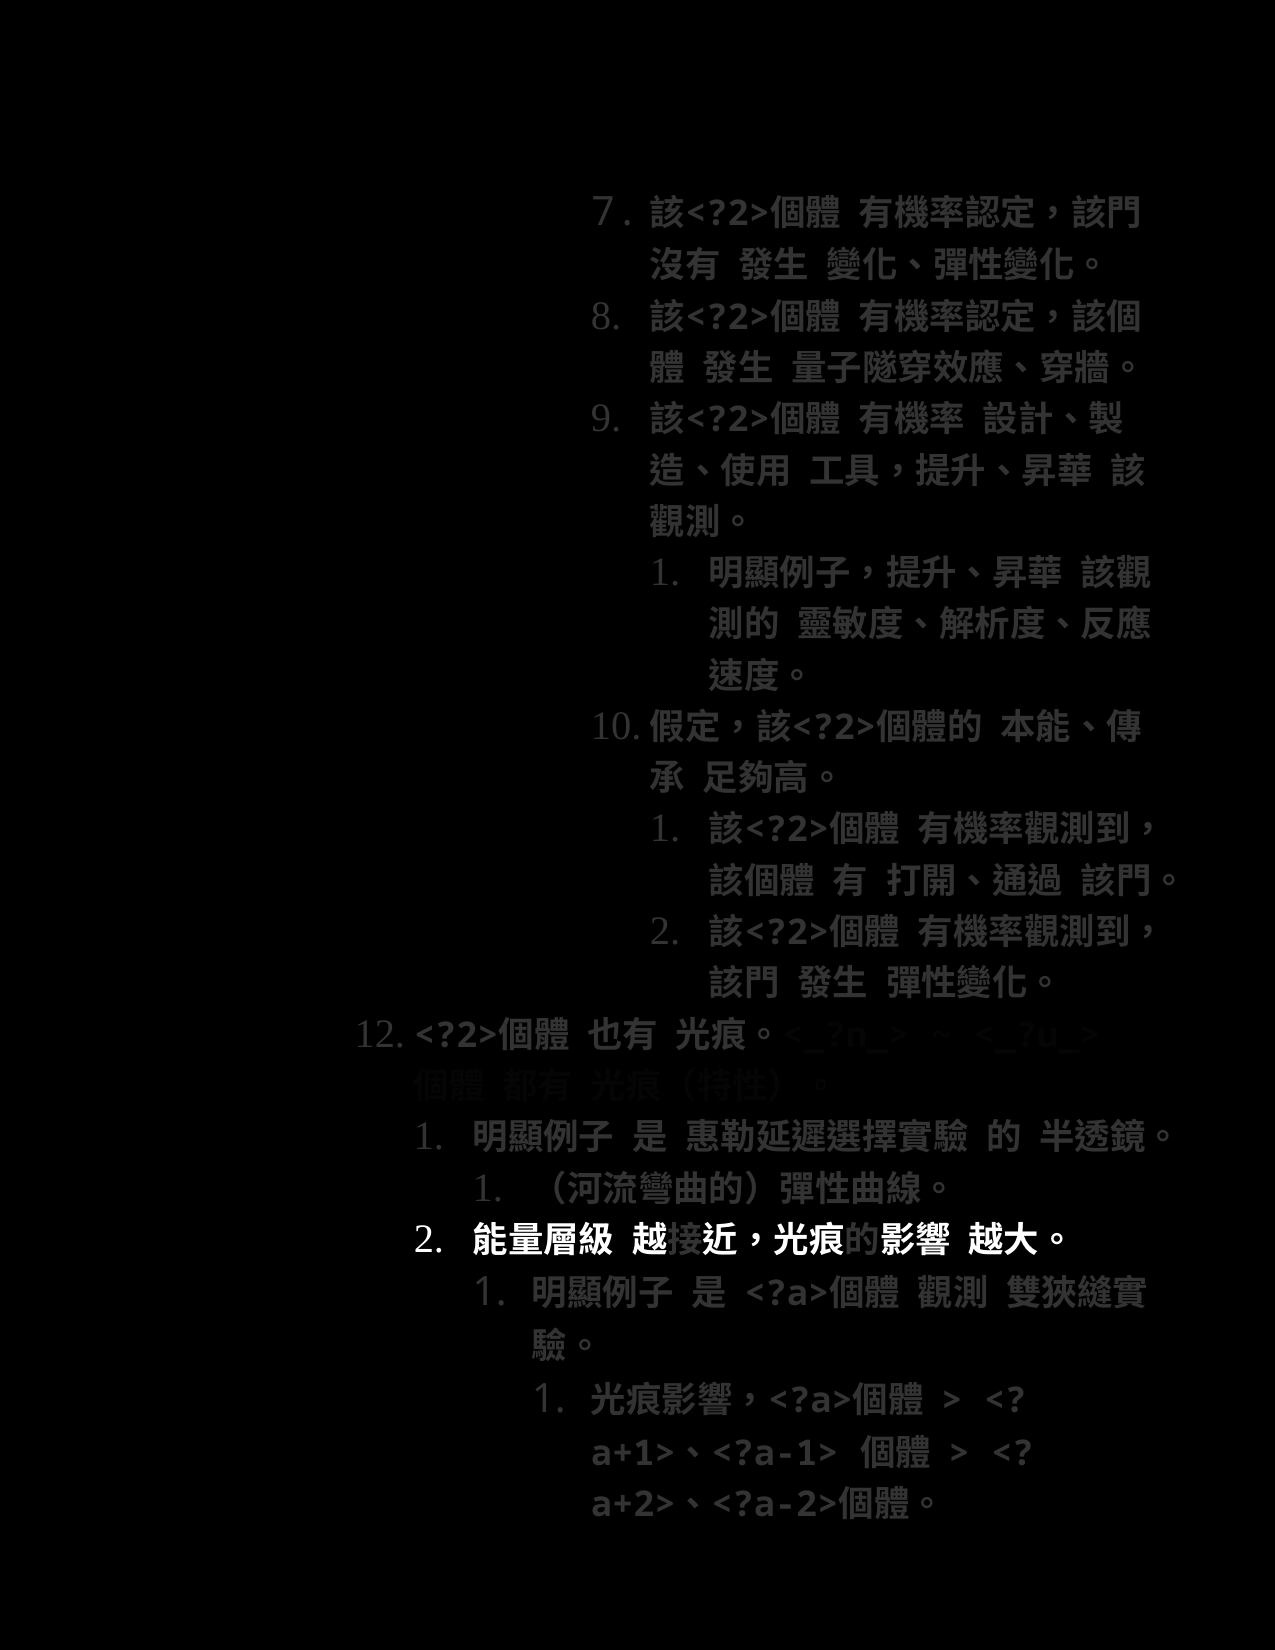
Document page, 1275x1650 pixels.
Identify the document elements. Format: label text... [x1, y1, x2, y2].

list 光痕影響，<?a>個體 > <?a+1>、<?a-1> 個體 > <?a+2>、<?a-2>個體。 [532, 1369, 1157, 1527]
list 該<?2>個體 有機率認定，該個體 發生 量子隧穿效應、穿牆。 [591, 288, 1157, 391]
list 假定，該<?2>個體的 本能、傳承 足夠高。 [591, 698, 1157, 801]
list 明顯例子 是 <?a>個體 觀測 雙狹縫實驗。 [472, 1262, 1157, 1369]
list <?2>個體 也有 光痕。<_?n_> ~ <_?u_> 個體 都有 光痕（特性）。 [354, 1006, 1157, 1109]
list （河流彎曲的）彈性曲線。 [472, 1160, 1157, 1211]
list 明顯例子，提升、昇華 該觀測的 靈敏度、解析度、反應速度。 [649, 544, 1157, 698]
list 該<?2>個體 有機率認定，該門 沒有 發生 變化、彈性變化。 [591, 182, 1157, 288]
list 能量層級 越接近，光痕的影響 越大。 [413, 1211, 1157, 1262]
list 該<?2>個體 有機率觀測到，該個體 有 打開、通過 該門。 [649, 801, 1157, 903]
list 該<?2>個體 有機率 設計、製造、使用 工具，提升、昇華 該觀測。 [591, 391, 1157, 544]
list 明顯例子 是 惠勒延遲選擇實驗 的 半透鏡。 [413, 1109, 1157, 1160]
list 該<?2>個體 有機率觀測到，該門 發生 彈性變化。 [649, 903, 1157, 1006]
